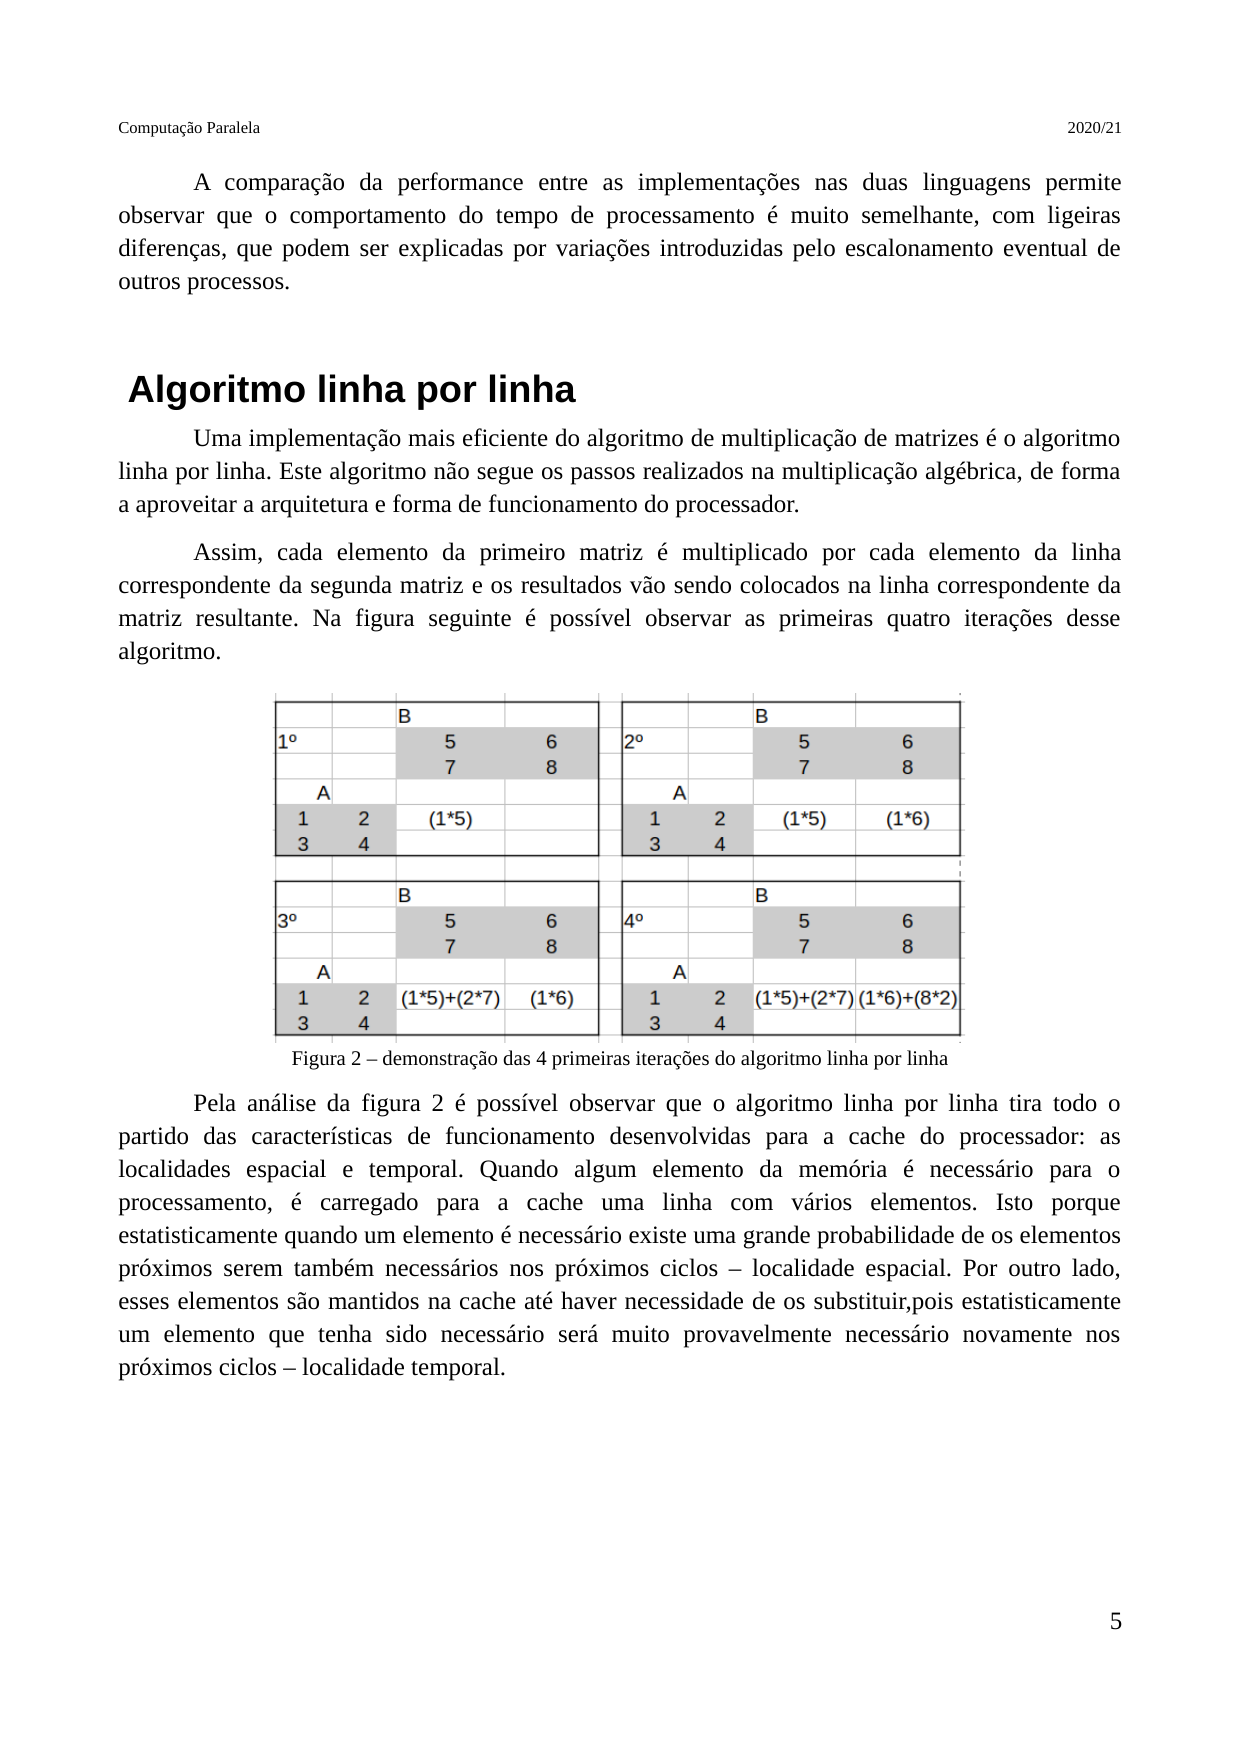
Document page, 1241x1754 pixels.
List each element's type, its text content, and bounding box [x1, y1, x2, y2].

text Assim, cada elemento da primeiro matriz é multiplicado por cada elemento da linha correspondente da segunda matriz e os resultados vão sendo colocados na linha correspondente da matriz resultante. Na figura seguinte é possível observar as primeiras quatro iterações desse algoritmo. [118, 537, 1122, 665]
text A comparação da performance entre as implementações nas duas linguagens permite observar que o comportamento do tempo de processamento é muito semelhante, com ligeiras diferenças, que podem ser explicadas por variações introduzidas pelo escalonamento eventual de outros processos. [118, 167, 1122, 294]
picture [272, 693, 966, 1043]
text Figura 2 – demonstração das 4 primeiras iterações do algoritmo linha por linha [118, 684, 1122, 1070]
text Pela análise da figura 2 é possível observar que o algoritmo linha por linha tira todo o partido das características de funcionamento desenvolvidas para a cache do processador: as localidades espacial e temporal. Quando algum elemento da memória é necessário para o processamento, é carregado para a cache uma linha com vários elementos. Isto porque estatisticamente quando um elemento é necessário existe uma grande probabilidade de os elementos próximos serem também necessários nos próximos ciclos – localidade espacial. Por outro lado, esses elementos são mantidos na cache até haver necessidade de os substituir,pois estatisticamente um elemento que tenha sido necessário será muito provavelmente necessário novamente nos próximos ciclos – localidade temporal. [118, 1088, 1122, 1381]
text Uma implementação mais eficiente do algoritmo de multiplicação de matrizes é o algoritmo linha por linha. Este algoritmo não segue os passos realizados na multiplicação algébrica, de forma a aproveitar a arquitetura e forma de funcionamento do processador. [118, 423, 1122, 518]
subtitle Algoritmo linha por linha [118, 367, 1122, 411]
